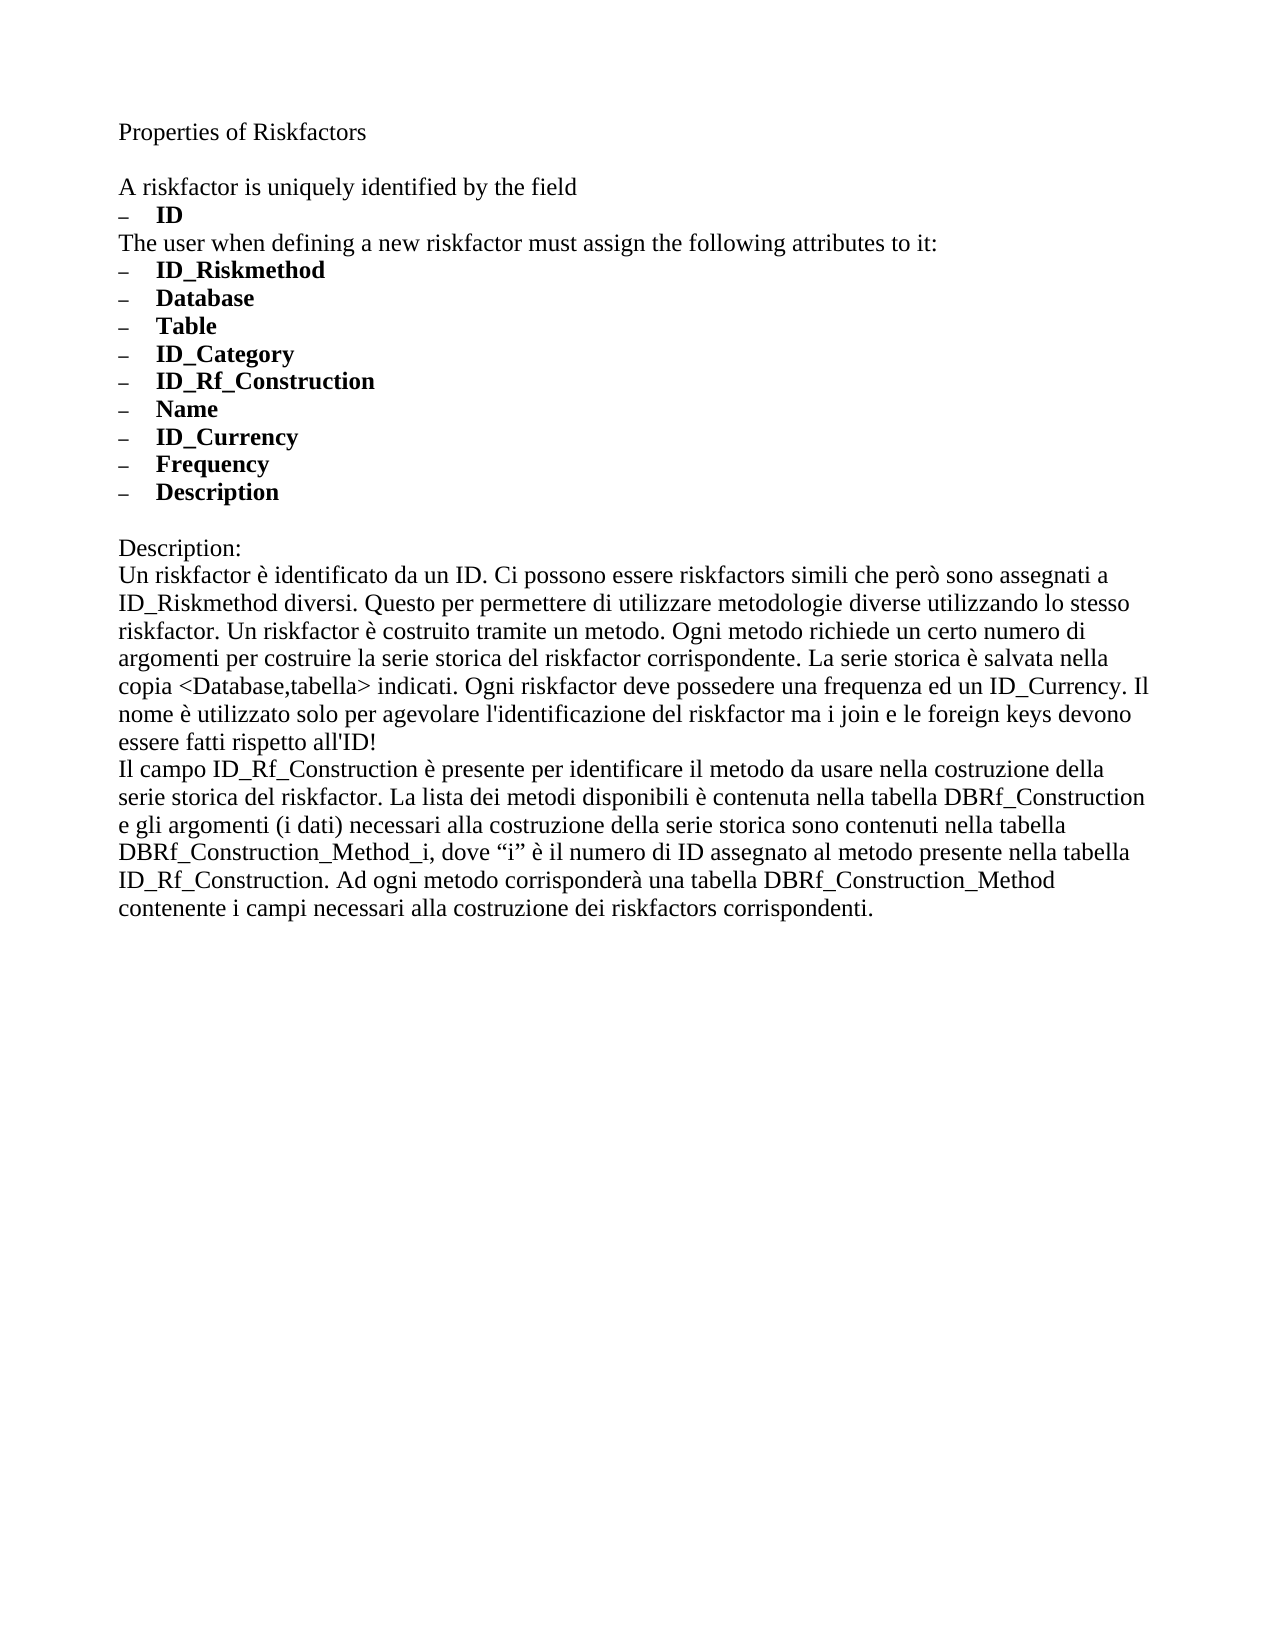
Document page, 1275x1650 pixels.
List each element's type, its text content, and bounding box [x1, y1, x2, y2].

text A riskfactor is uniquely identified by the field [118, 173, 1157, 201]
list Description [118, 478, 1157, 506]
list Frequency [118, 451, 1157, 478]
text Properties of Riskfactors [118, 118, 1157, 146]
list ID_Category [118, 340, 1157, 367]
list Table [118, 312, 1157, 340]
text d [0, 1005, 1157, 1032]
text Description: [118, 534, 1157, 561]
list ID_Riskmethod [118, 257, 1157, 284]
list ID_Rf_Construction [118, 367, 1157, 395]
list ID_Currency [118, 423, 1157, 451]
text Il campo ID_Rf_Construction è presente per identificare il metodo da usare nella costruzione della serie storica del riskfactor. La lista dei metodi disponibili è contenuta nella tabella DBRf_Construction e gli argomenti (i dati) necessari alla costruzione della serie storica sono contenuti nella tabella DBRf_Construction_Method_i, dove “i” è il numero di ID assegnato al metodo presente nella tabella ID_Rf_Construction. Ad ogni metodo corrisponderà una tabella DBRf_Construction_Method contenente i campi necessari alla costruzione dei riskfactors corrispondenti. [118, 755, 1157, 922]
text Un riskfactor è identificato da un ID. Ci possono essere riskfactors simili che però sono assegnati a ID_Riskmethod diversi. Questo per permettere di utilizzare metodologie diverse utilizzando lo stesso riskfactor. Un riskfactor è costruito tramite un metodo. Ogni metodo richiede un certo numero di argomenti per costruire la serie storica del riskfactor corrispondente. La serie storica è salvata nella copia <Database,tabella> indicati. Ogni riskfactor deve possedere una frequenza ed un ID_Currency. Il nome è utilizzato solo per agevolare l'identificazione del riskfactor ma i join e le foreign keys devono essere fatti rispetto all'ID! [118, 561, 1157, 755]
text The user when defining a new riskfactor must assign the following attributes to it: [118, 229, 1157, 257]
list ID [118, 201, 1157, 229]
list Name [118, 395, 1157, 423]
list Database [118, 284, 1157, 312]
